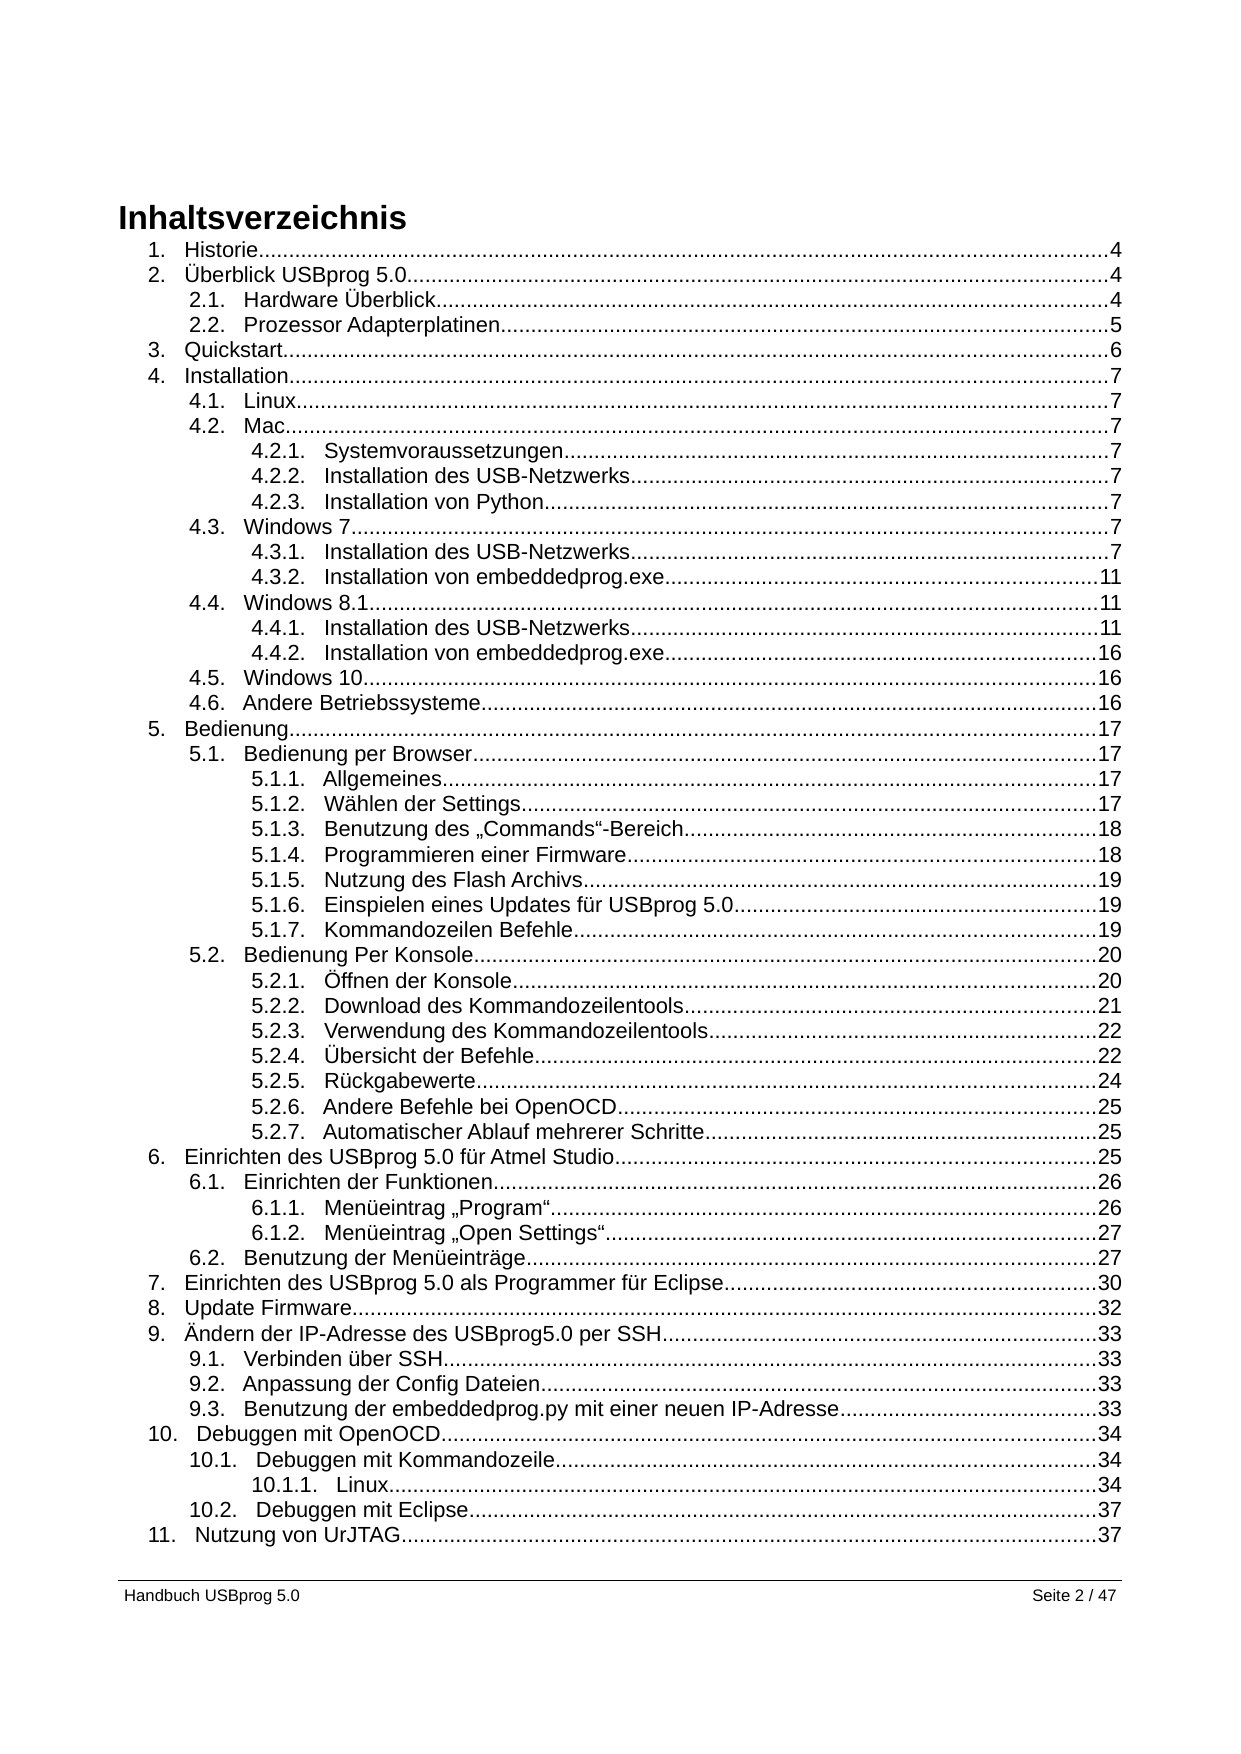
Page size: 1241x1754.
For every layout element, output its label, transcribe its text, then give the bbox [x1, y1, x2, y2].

text 5.1.7. Kommandozeilen Befehle 19 [251, 917, 1122, 942]
text 6.1. Einrichten der Funktionen 26 [189, 1169, 1122, 1194]
text 4.3.1. Installation des USB-Netzwerks 7 [251, 539, 1122, 564]
text 5.1.1. Allgemeines 17 [251, 766, 1122, 791]
text 11. Nutzung von UrJTAG 37 [148, 1522, 1122, 1547]
text 4. Installation 7 [148, 362, 1122, 388]
text 7. Einrichten des USBprog 5.0 als Programmer für Eclipse 30 [148, 1270, 1122, 1295]
text 6.1.1. Menüeintrag „Program“ 26 [251, 1194, 1122, 1219]
text 5.1.5. Nutzung des Flash Archivs 19 [251, 867, 1122, 892]
text 3. Quickstart 6 [148, 337, 1122, 362]
text 4.2. Mac 7 [189, 413, 1122, 438]
text 4.4. Windows 8.1 11 [189, 589, 1122, 614]
text 5.1.6. Einspielen eines Updates für USBprog 5.0 19 [251, 892, 1122, 917]
text 8. Update Firmware 32 [148, 1295, 1122, 1320]
text 4.1. Linux 7 [189, 388, 1122, 413]
text 4.5. Windows 10 16 [189, 665, 1122, 690]
text 6. Einrichten des USBprog 5.0 für Atmel Studio 25 [148, 1144, 1122, 1169]
text 6.2. Benutzung der Menüeinträge 27 [189, 1245, 1122, 1270]
text 2. Überblick USBprog 5.0 4 [148, 262, 1122, 287]
text 10.2. Debuggen mit Eclipse 37 [189, 1497, 1122, 1522]
text 5.2.3. Verwendung des Kommandozeilentools 22 [251, 1018, 1122, 1043]
text 4.4.2. Installation von embeddedprog.exe 16 [251, 640, 1122, 665]
text 4.2.2. Installation des USB-Netzwerks 7 [251, 463, 1122, 488]
text 5.2.4. Übersicht der Befehle 22 [251, 1043, 1122, 1068]
text 5.1.4. Programmieren einer Firmware 18 [251, 841, 1122, 867]
text 4.2.3. Installation von Python 7 [251, 488, 1122, 514]
text 5.2.6. Andere Befehle bei OpenOCD 25 [251, 1093, 1122, 1119]
text 9.2. Anpassung der Config Dateien 33 [189, 1371, 1122, 1396]
text 5.1. Bedienung per Browser 17 [189, 741, 1122, 766]
text 10. Debuggen mit OpenOCD 34 [148, 1421, 1122, 1446]
text 5.1.2. Wählen der Settings 17 [251, 791, 1122, 816]
text 4.3.2. Installation von embeddedprog.exe 11 [251, 564, 1122, 589]
text 2.2. Prozessor Adapterplatinen 5 [189, 312, 1122, 337]
text 9.3. Benutzung der embeddedprog.py mit einer neuen IP-Adresse 33 [189, 1396, 1122, 1421]
text 9. Ändern der IP-Adresse des USBprog5.0 per SSH 33 [148, 1320, 1122, 1346]
text 5.2.2. Download des Kommandozeilentools 21 [251, 993, 1122, 1018]
text 10.1.1. Linux 34 [251, 1472, 1122, 1497]
text 5.2.7. Automatischer Ablauf mehrerer Schritte 25 [251, 1119, 1122, 1144]
text 9.1. Verbinden über SSH 33 [189, 1346, 1122, 1371]
text 10.1. Debuggen mit Kommandozeile 34 [189, 1446, 1122, 1472]
text 1. Historie 4 [148, 236, 1122, 262]
text 4.2.1. Systemvoraussetzungen 7 [251, 438, 1122, 463]
text 5.1.3. Benutzung des „Commands“-Bereich 18 [251, 816, 1122, 841]
text 5.2.5. Rückgabewerte 24 [251, 1068, 1122, 1093]
text 2.1. Hardware Überblick 4 [189, 287, 1122, 312]
text 5. Bedienung 17 [148, 715, 1122, 741]
text 5.2. Bedienung Per Konsole 20 [189, 942, 1122, 967]
text 4.3. Windows 7 7 [189, 514, 1122, 539]
text 4.4.1. Installation des USB-Netzwerks 11 [251, 614, 1122, 640]
text 5.2.1. Öffnen der Konsole 20 [251, 967, 1122, 993]
subtitle Inhaltsverzeichnis [118, 198, 1122, 236]
text 6.1.2. Menüeintrag „Open Settings“ 27 [251, 1219, 1122, 1245]
text 4.6. Andere Betriebssysteme 16 [189, 690, 1122, 715]
